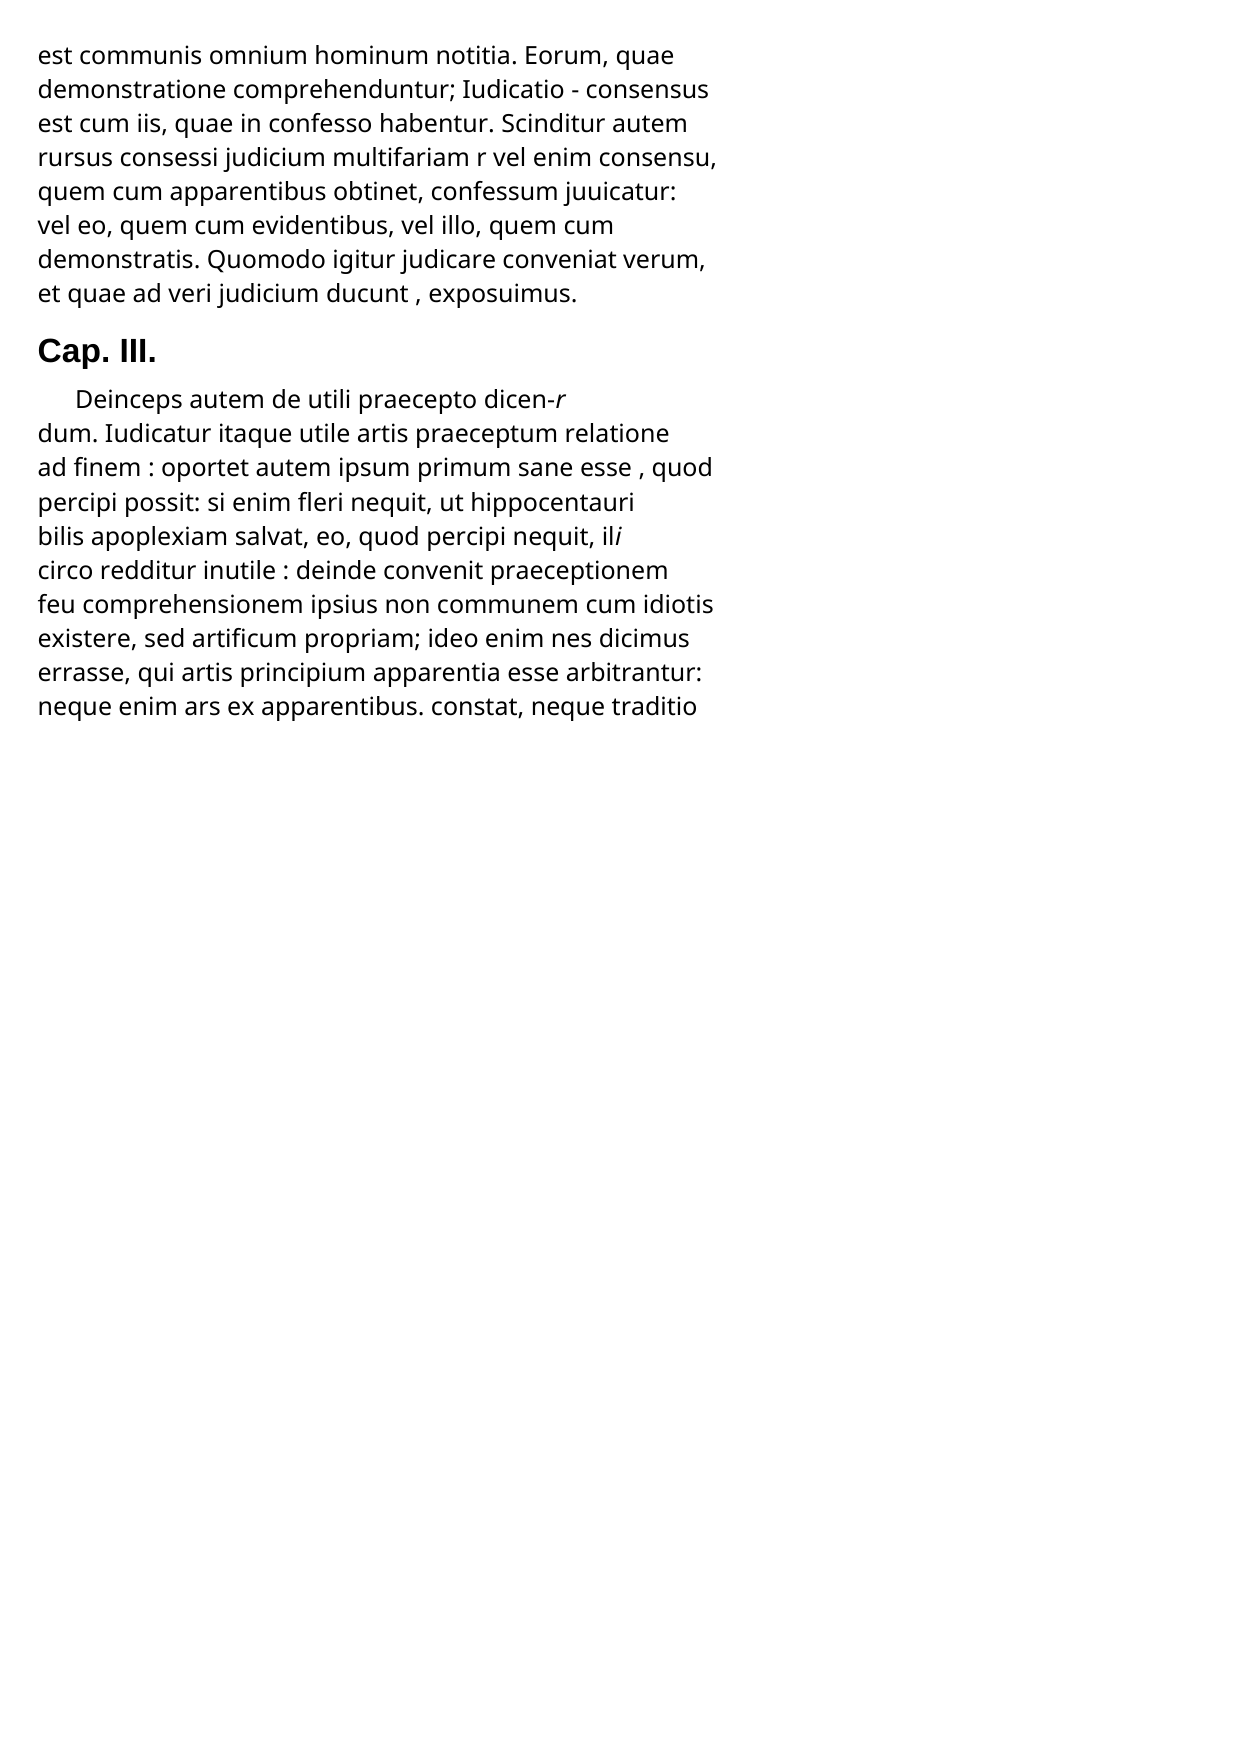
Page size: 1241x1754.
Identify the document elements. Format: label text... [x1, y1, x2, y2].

subtitle Cap. III. [37, 331, 1203, 369]
text est communis omnium hominum notitia. Eorum, quae demonstratione comprehenduntur; Iudicatio - consensus est cum iis, quae in confesso habentur. Scinditur autem rursus consessi judicium multifariam r vel enim consensu, quem cum apparentibus obtinet, confessum juuicatur: vel eo, quem cum evidentibus, vel illo, quem cum demonstratis. Quomodo igitur judicare conveniat verum, et quae ad veri judicium ducunt , exposuimus. [37, 37, 1203, 310]
text Deinceps autem de utili praecepto dicen-r dum. Iudicatur itaque utile artis praeceptum relatione ad finem : oportet autem ipsum primum sane esse , quod percipi possit: si enim fleri nequit, ut hippocentauri bilis apoplexiam salvat, eo, quod percipi nequit, ili circo redditur inutile : deinde convenit praeceptionem feu comprehensionem ipsius non communem cum idiotis existere, sed artificum propriam; ideo enim nes dicimus errasse, qui artis principium apparentia esse arbitrantur: neque enim ars ex apparentibus. constat, neque traditio [37, 382, 1203, 723]
